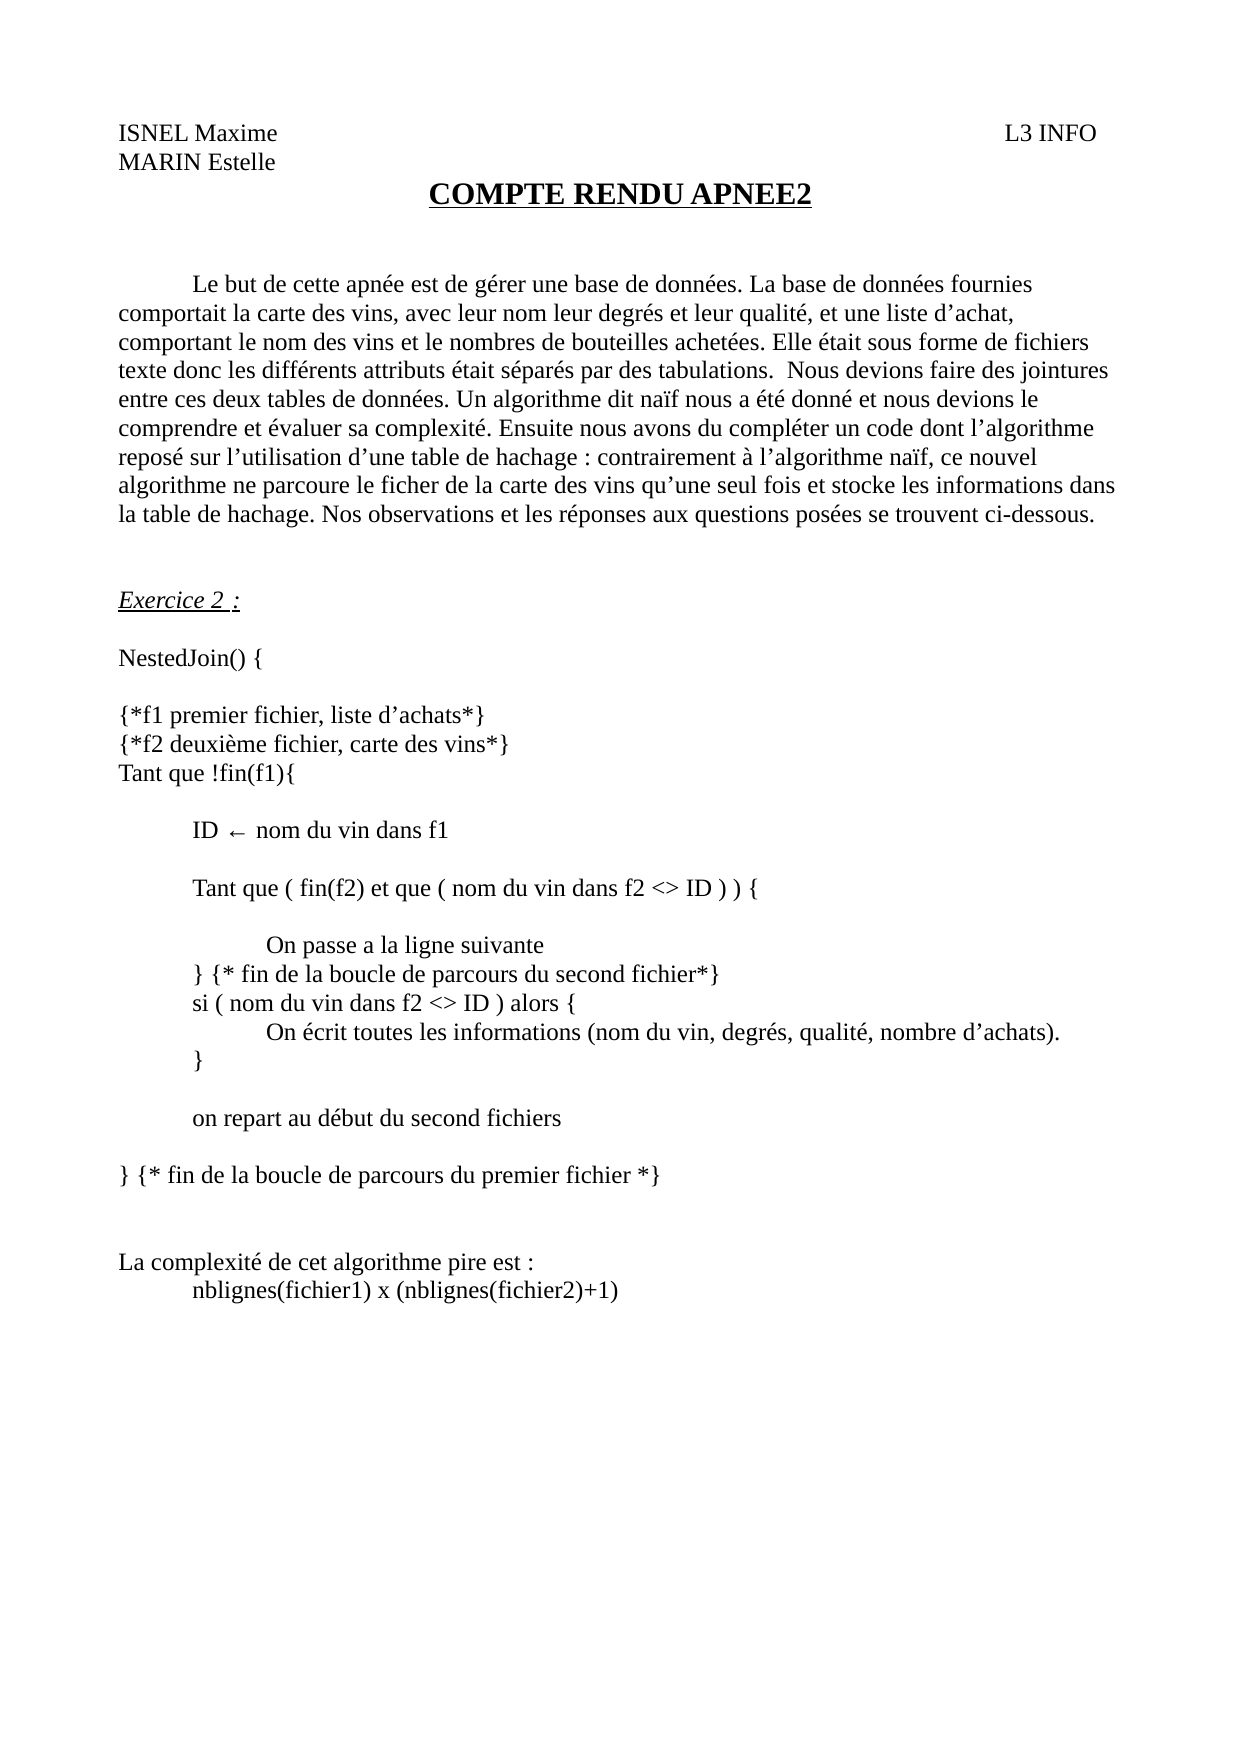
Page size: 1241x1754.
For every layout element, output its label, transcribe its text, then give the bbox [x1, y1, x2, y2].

text Exercice 2 : [118, 585, 1122, 614]
text nblignes(fichier1) x (nblignes(fichier2)+1) [118, 1275, 1122, 1304]
text {*f2 deuxième fichier, carte des vins*} [118, 729, 1122, 758]
text La complexité de cet algorithme pire est : [118, 1247, 1122, 1275]
text } {* fin de la boucle de parcours du second fichier*} [118, 959, 1122, 988]
text ISNEL Maxime L3 INFO [118, 118, 1122, 147]
text COMPTE RENDU APNEE2 [118, 176, 1122, 212]
text On écrit toutes les informations (nom du vin, degrés, qualité, nombre d’achats). [118, 1017, 1122, 1045]
text } {* fin de la boucle de parcours du premier fichier *} [118, 1160, 1122, 1189]
text {*f1 premier fichier, liste d’achats*} [118, 700, 1122, 729]
text ID ← nom du vin dans f1 [118, 815, 1122, 844]
text NestedJoin() { [118, 643, 1122, 672]
text MARIN Estelle [118, 147, 1122, 176]
text Tant que ( fin(f2) et que ( nom du vin dans f2 <> ID ) ) { [118, 873, 1122, 902]
text } [118, 1045, 1122, 1074]
text Le but de cette apnée est de gérer une base de données. La base de données fournies comportait la carte des vins, avec leur nom leur degrés et leur qualité, et une liste d’achat, comportant le nom des vins et le nombres de bouteilles achetées. Elle était sous forme de fichiers texte donc les différents attributs était séparés par des tabulations. Nous devions faire des jointures entre ces deux tables de données. Un algorithme dit naïf nous a été donné et nous devions le comprendre et évaluer sa complexité. Ensuite nous avons du compléter un code dont l’algorithme reposé sur l’utilisation d’une table de hachage : contrairement à l’algorithme naïf, ce nouvel algorithme ne parcoure le ficher de la carte des vins qu’une seul fois et stocke les informations dans la table de hachage. Nos observations et les réponses aux questions posées se trouvent ci-dessous. [118, 269, 1122, 528]
text On passe a la ligne suivante [118, 930, 1122, 959]
text si ( nom du vin dans f2 <> ID ) alors { [118, 988, 1122, 1017]
text on repart au début du second fichiers [118, 1103, 1122, 1132]
text Tant que !fin(f1){ [118, 758, 1122, 787]
